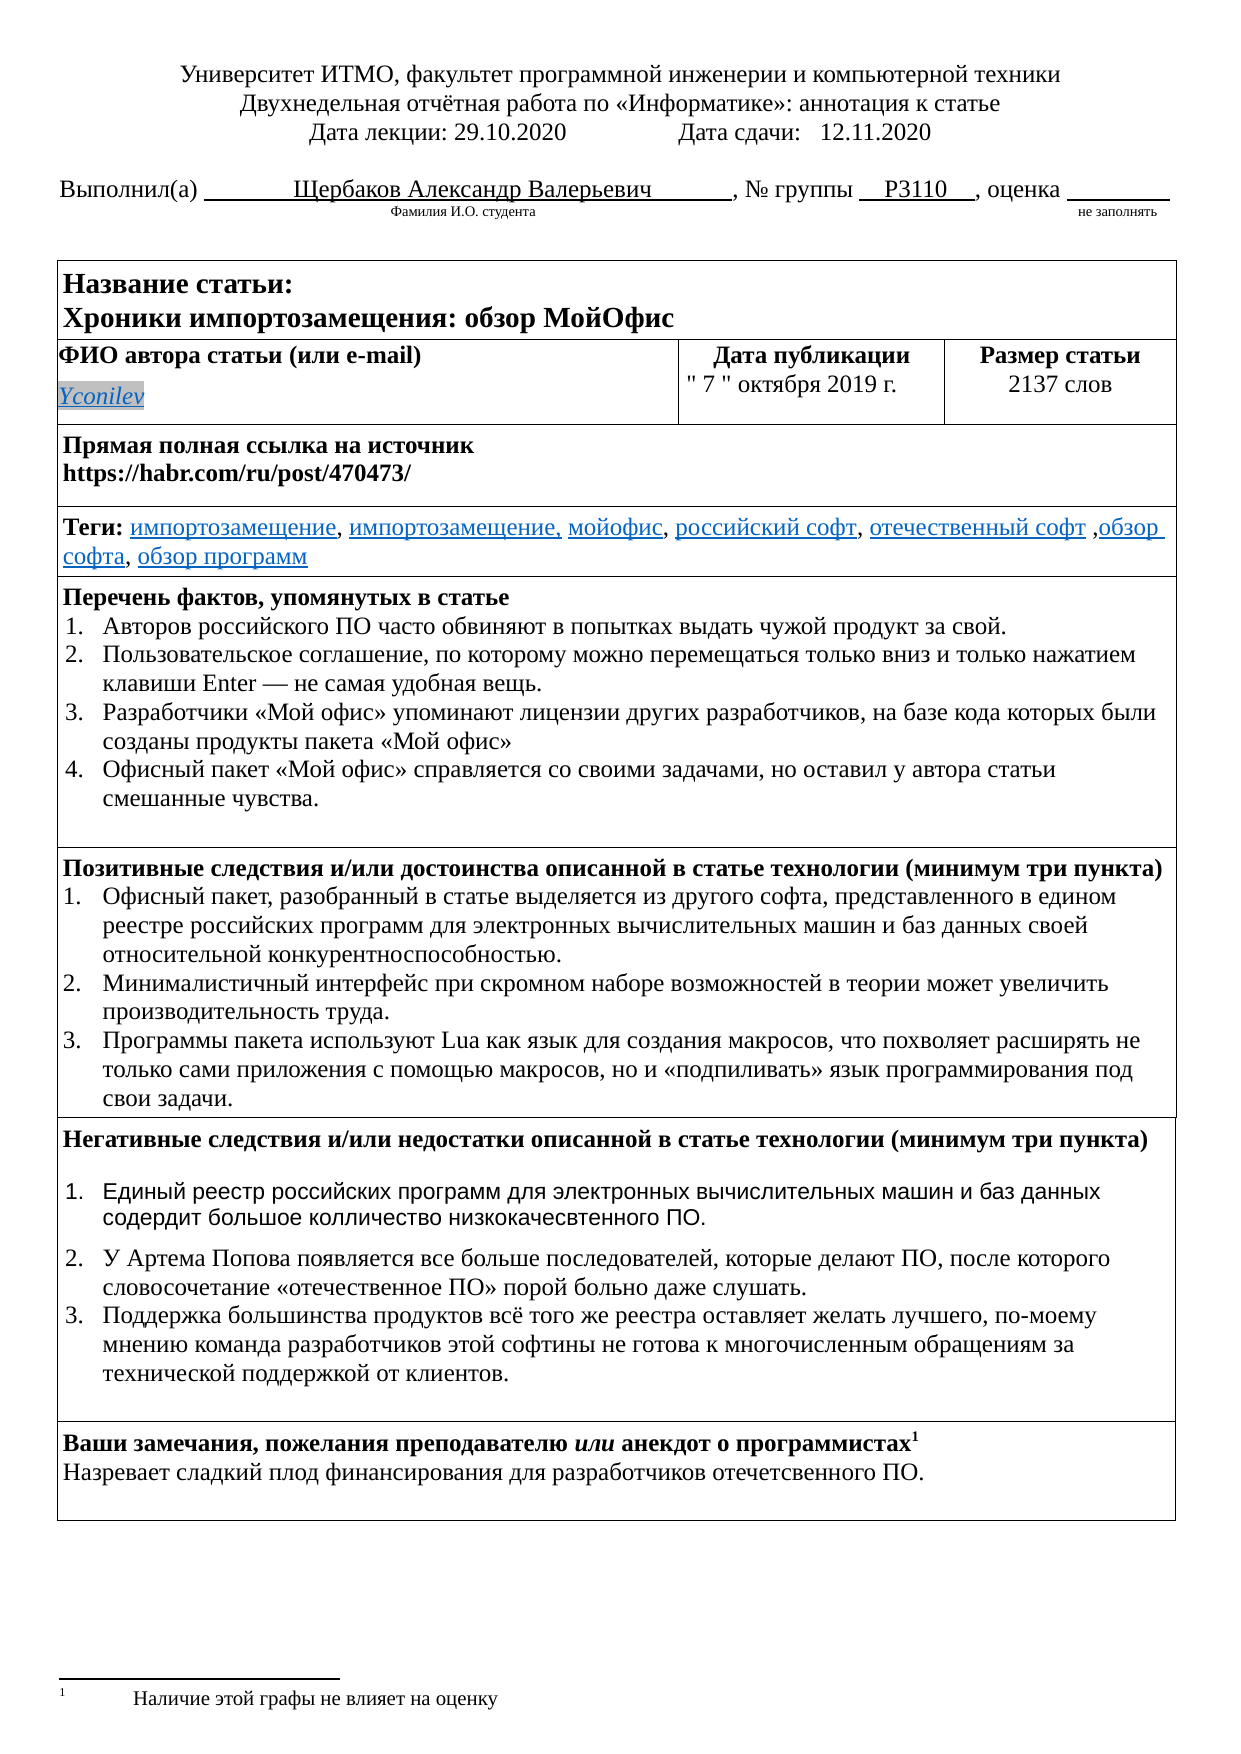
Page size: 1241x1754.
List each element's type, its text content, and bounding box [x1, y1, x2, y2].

text Двухнедельная отчётная работа по «Информатике»: аннотация к статье [59, 88, 1181, 117]
text Фамилия И.О. студента не заполнять [59, 203, 1181, 232]
table_cell ФИО автора статьи (или e-mail) Yconilev [58, 340, 678, 423]
table_cell Дата публикации " 7 " октября 2019 г. [679, 340, 944, 423]
table_cell Позитивные следствия и/или достоинства описанной в статье технологии (минимум три пункта) Офисный пакет, разобранный в статье выделяется из другого софта, представленного в едином реестре российских программ для электронных вычислительных машин и баз данных своей относительной конкурентноспособностью. Минималистичный интерфейс при скромном наборе возможностей в теории может увеличить производительность труда. Программы пакета используют Lua как язык для создания макросов, что похволяет расширять не только сами приложения с помощью макросов, но и «подпиливать» язык программирования под свои задачи. [58, 848, 1176, 1117]
table_cell Теги: импортозамещение, импортозамещение, мойофис, российский софт, отечественный софт ,обзор софта, обзор программ [58, 507, 1176, 576]
table_cell Ваши замечания, пожелания преподавателю или анекдот о программистах Назревает сладкий плод финансирования для разработчиков отечетсвенного ПО. [58, 1422, 1175, 1520]
text Дата лекции: 29.10.2020 Дата сдачи: 12.11.2020 [59, 117, 1181, 145]
table_cell Негативные следствия и/или недостатки описанной в статье технологии (минимум три пункта) Единый реестр российских программ для электронных вычислительных машин и баз данных содердит большое колличество низкокачесвтенного ПО. У Артема Попова появляется все больше последователей, которые делают ПО, после которого словосочетание «отечественное ПО» порой больно даже слушать. Поддержка большинства продуктов всё того же реестра оставляет желать лучшего, по-моему мнению команда разработчиков этой софтины не готова к многочисленным обращениям за технической поддержкой от клиентов. [58, 1118, 1175, 1421]
table_header Название статьи: Хроники импортозамещения: обзор МойОфис [58, 261, 1176, 339]
text Университет ИТМО, факультет программной инженерии и компьютерной техники [59, 59, 1181, 88]
table_cell Перечень фактов, упомянутых в статье Авторов российского ПО часто обвиняют в попытках выдать чужой продукт за свой. Пользовательское соглашение, по которому можно перемещаться только вниз и только нажатием клавиши Enter — не самая удобная вещь. Разработчики «Мой офис» упоминают лицензии других разработчиков, на базе кода которых были созданы продукты пакета «Мой офис» Офисный пакет «Мой офис» справляется со своими задачами, но оставил у автора статьи смешанные чувства. [58, 577, 1176, 846]
text Выполнил(а) Щербаков Александр Валерьевич , № группы Р3110 , оценка [59, 174, 1181, 203]
table_cell Размер статьи 2137 слов [945, 340, 1176, 423]
table_cell Прямая полная ссылка на источник https://habr.com/ru/post/470473/ [58, 425, 1176, 506]
